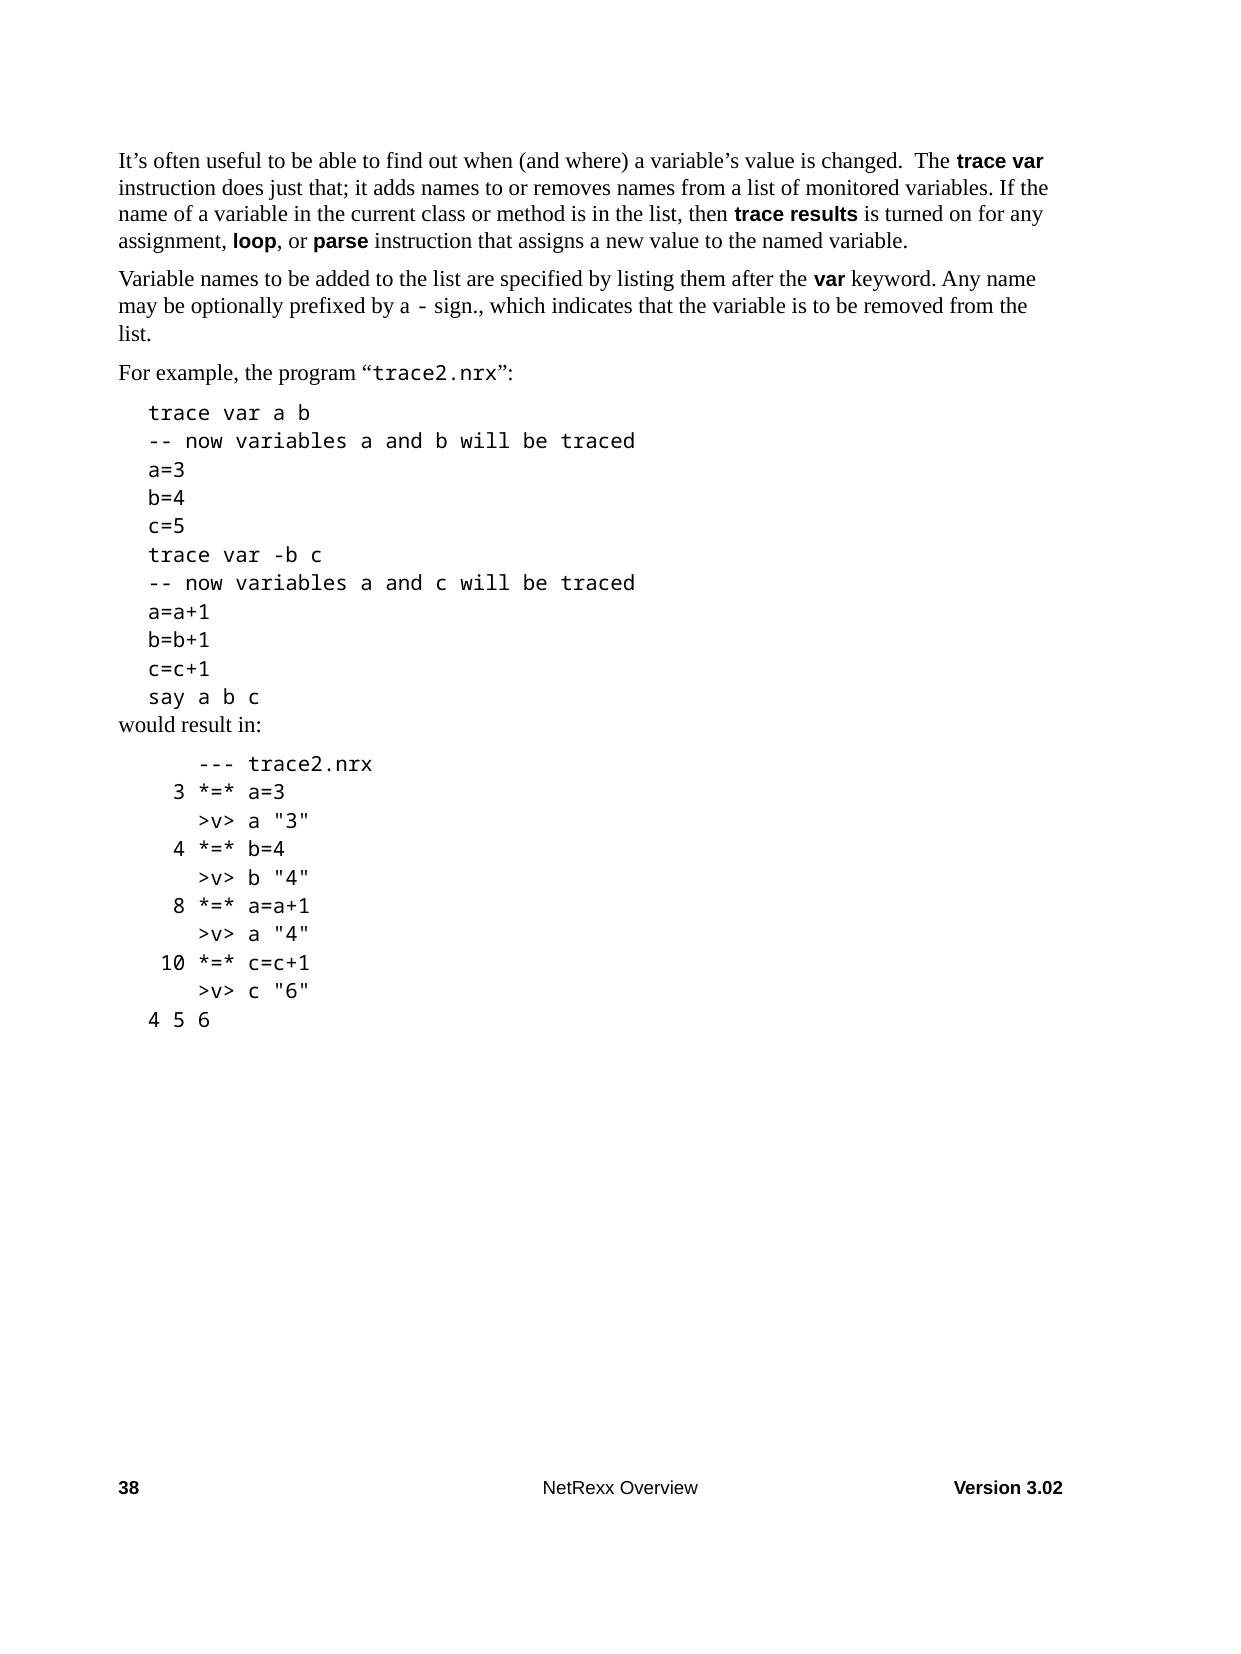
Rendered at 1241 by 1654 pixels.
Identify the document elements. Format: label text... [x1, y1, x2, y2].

text --- trace2.nrx 3 *=* a=3 >v> a "3" 4 *=* b=4 >v> b "4" 8 *=* a=a+1 >v> a "4" 10 *=* c=c+1 >v> c "6" 4 5 6 [148, 749, 1063, 1033]
text would result in: [118, 711, 1063, 737]
text Variable names to be added to the list are specified by listing them after the var keyword. Any name may be optionally prefixed by a - sign., which indicates that the variable is to be removed from the list. [118, 265, 1063, 346]
text trace var a b -- now variables a and b will be traced a=3 b=4 c=5 trace var -b c -- now variables a and c will be traced a=a+1 b=b+1 c=c+1 say a b c [148, 398, 1063, 711]
text It’s often useful to be able to find out when (and where) a variable’s value is changed. The trace var instruction does just that; it adds names to or removes names from a list of monitored variables. If the name of a variable in the current class or method is in the list, then trace results is turned on for any assignment, loop, or parse instruction that assigns a new value to the named variable. [118, 148, 1063, 253]
text For example, the program “trace2.nrx”: [118, 358, 1063, 386]
